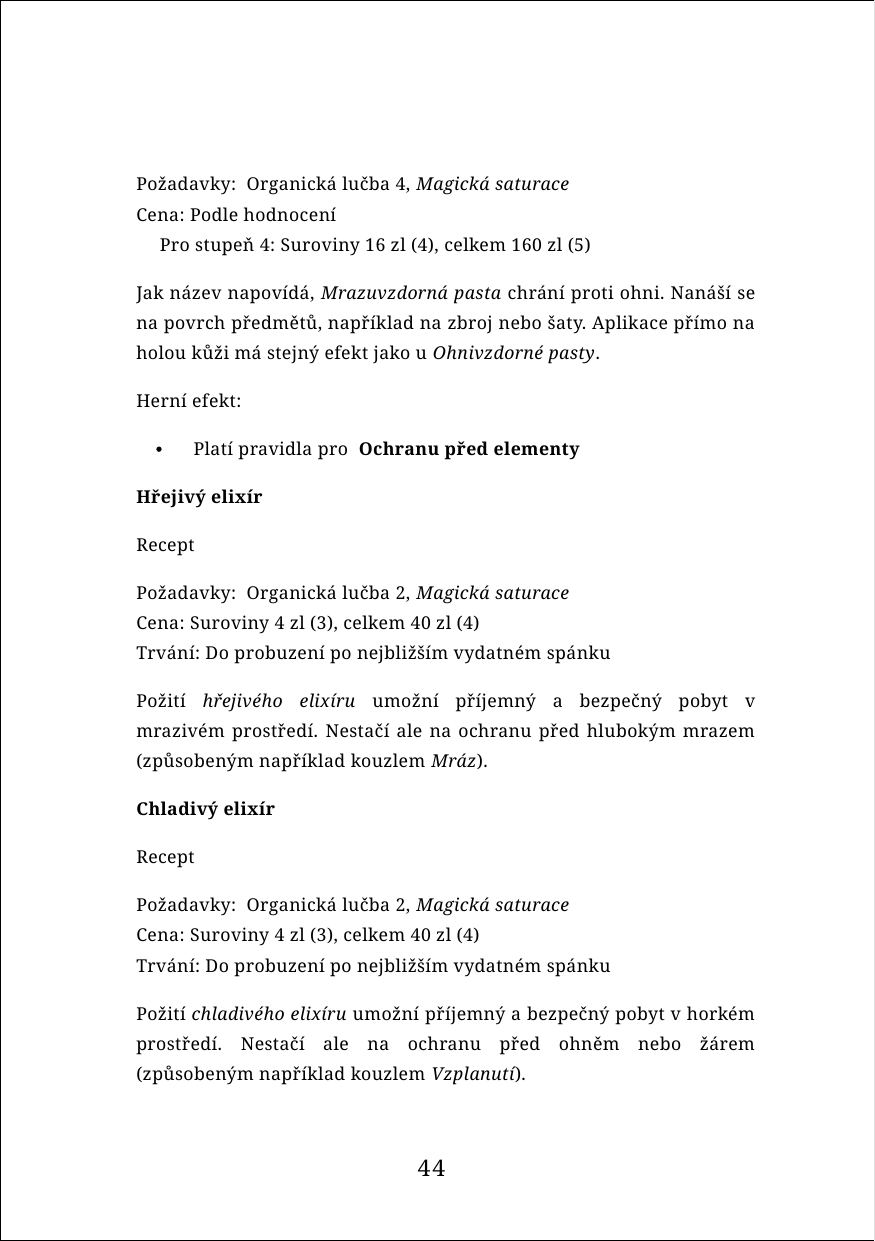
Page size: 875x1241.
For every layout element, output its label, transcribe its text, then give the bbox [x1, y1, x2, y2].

text Jak název napovídá, Mrazuvzdorná pasta chrání proti ohni. Nanáší se na povrch předmětů, například na zbroj nebo šaty. Aplikace přímo na holou kůži má stejný efekt jako u Ohnivzdorné pasty. [136, 280, 756, 365]
text Recept [136, 532, 756, 556]
text Chladivý elixír [136, 797, 756, 821]
text Herní efekt: [136, 388, 756, 413]
text Hřejivý elixír [136, 484, 756, 508]
text Požadavky: Organická lučba 4, Magická saturace Cena: Podle hodnocení Pro stupeň 4: Suroviny 16 zl (4), celkem 160 zl (5) [136, 172, 756, 256]
text Požití chladivého elixíru umožní příjemný a bezpečný pobyt v horkém prostředí. Nestačí ale na ochranu před ohněm nebo žárem (způsobeným například kouzlem Vzplanutí). [136, 1001, 756, 1086]
list Platí pravidla pro Ochranu před elementy [156, 436, 756, 461]
text Požadavky: Organická lučba 2, Magická saturace Cena: Suroviny 4 zl (3), celkem 40 zl (4) Trvání: Do probuzení po nejbližším vydatném spánku [136, 580, 756, 665]
text Požadavky: Organická lučba 2, Magická saturace Cena: Suroviny 4 zl (3), celkem 40 zl (4) Trvání: Do probuzení po nejbližším vydatném spánku [136, 893, 756, 977]
text Recept [136, 845, 756, 869]
text Požití hřejivého elixíru umožní příjemný a bezpečný pobyt v mrazivém prostředí. Nestačí ale na ochranu před hlubokým mrazem (způsobeným například kouzlem Mráz). [136, 688, 756, 773]
